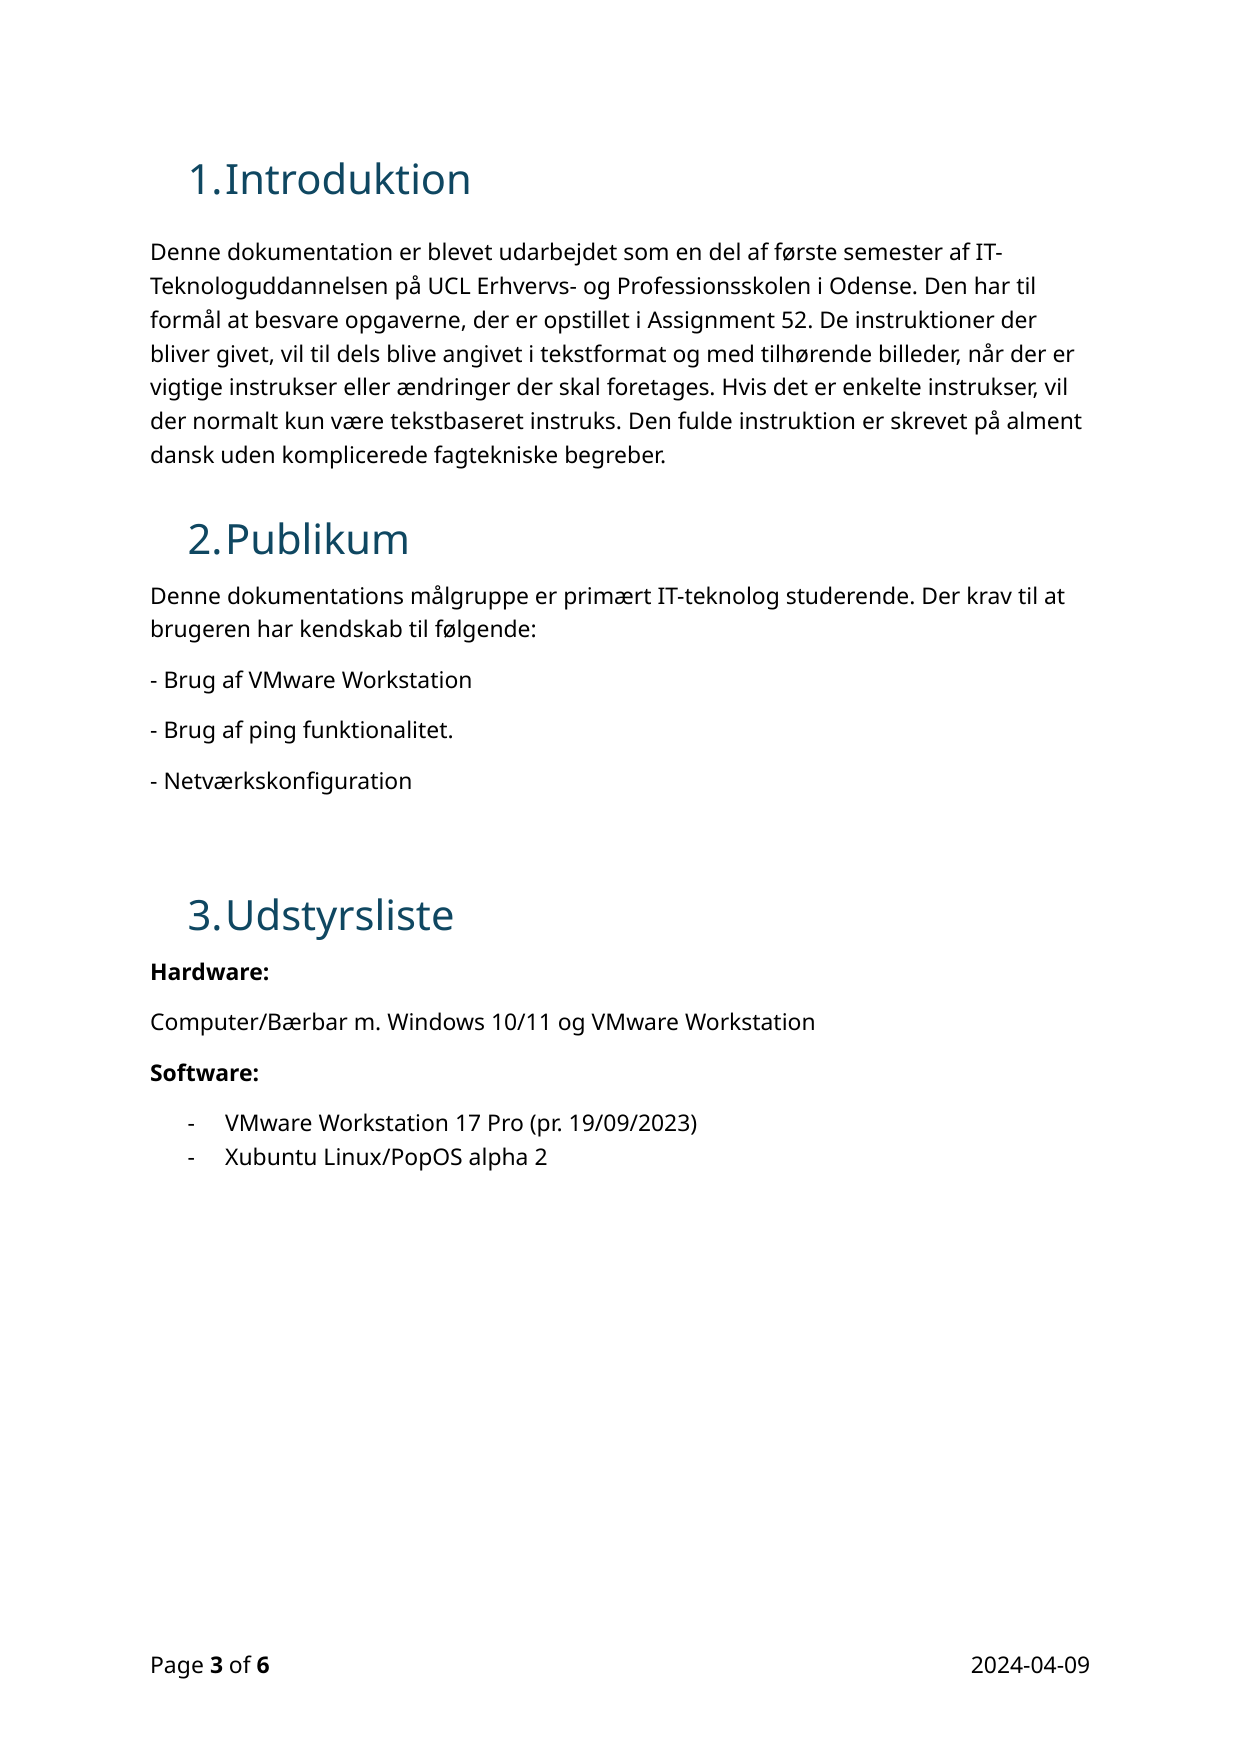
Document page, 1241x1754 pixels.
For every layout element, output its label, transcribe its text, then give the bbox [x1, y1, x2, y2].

subtitle Udstyrsliste [187, 886, 1090, 943]
text Computer/Bærbar m. Windows 10/11 og VMware Workstation [150, 1006, 1090, 1037]
subtitle Publikum [187, 510, 1090, 567]
subtitle Introduktion [187, 150, 1090, 207]
text - Brug af ping funktionalitet. [150, 714, 1090, 745]
text Software: [150, 1057, 1090, 1088]
text Denne dokumentation er blevet udarbejdet som en del af første semester af IT-Teknologuddannelsen på UCL Erhvervs- og Professionsskolen i Odense. Den har til formål at besvare opgaverne, der er opstillet i Assignment 52. De instruktioner der bliver givet, vil til dels blive angivet i tekstformat og med tilhørende billeder, når der er vigtige instrukser eller ændringer der skal foretages. Hvis det er enkelte instrukser, vil der normalt kun være tekstbaseret instruks. Den fulde instruktion er skrevet på alment dansk uden komplicerede fagtekniske begreber. [150, 236, 1090, 470]
text - Netværkskonfiguration [150, 764, 1090, 796]
text - Brug af VMware Workstation [150, 664, 1090, 695]
list VMware Workstation 17 Pro (pr. 19/09/2023) [187, 1107, 1090, 1138]
text Hardware: [150, 956, 1090, 987]
list Xubuntu Linux/PopOS alpha 2 [187, 1141, 1090, 1172]
text Denne dokumentations målgruppe er primært IT-teknolog studerende. Der krav til at brugeren har kendskab til følgende: [150, 579, 1090, 644]
